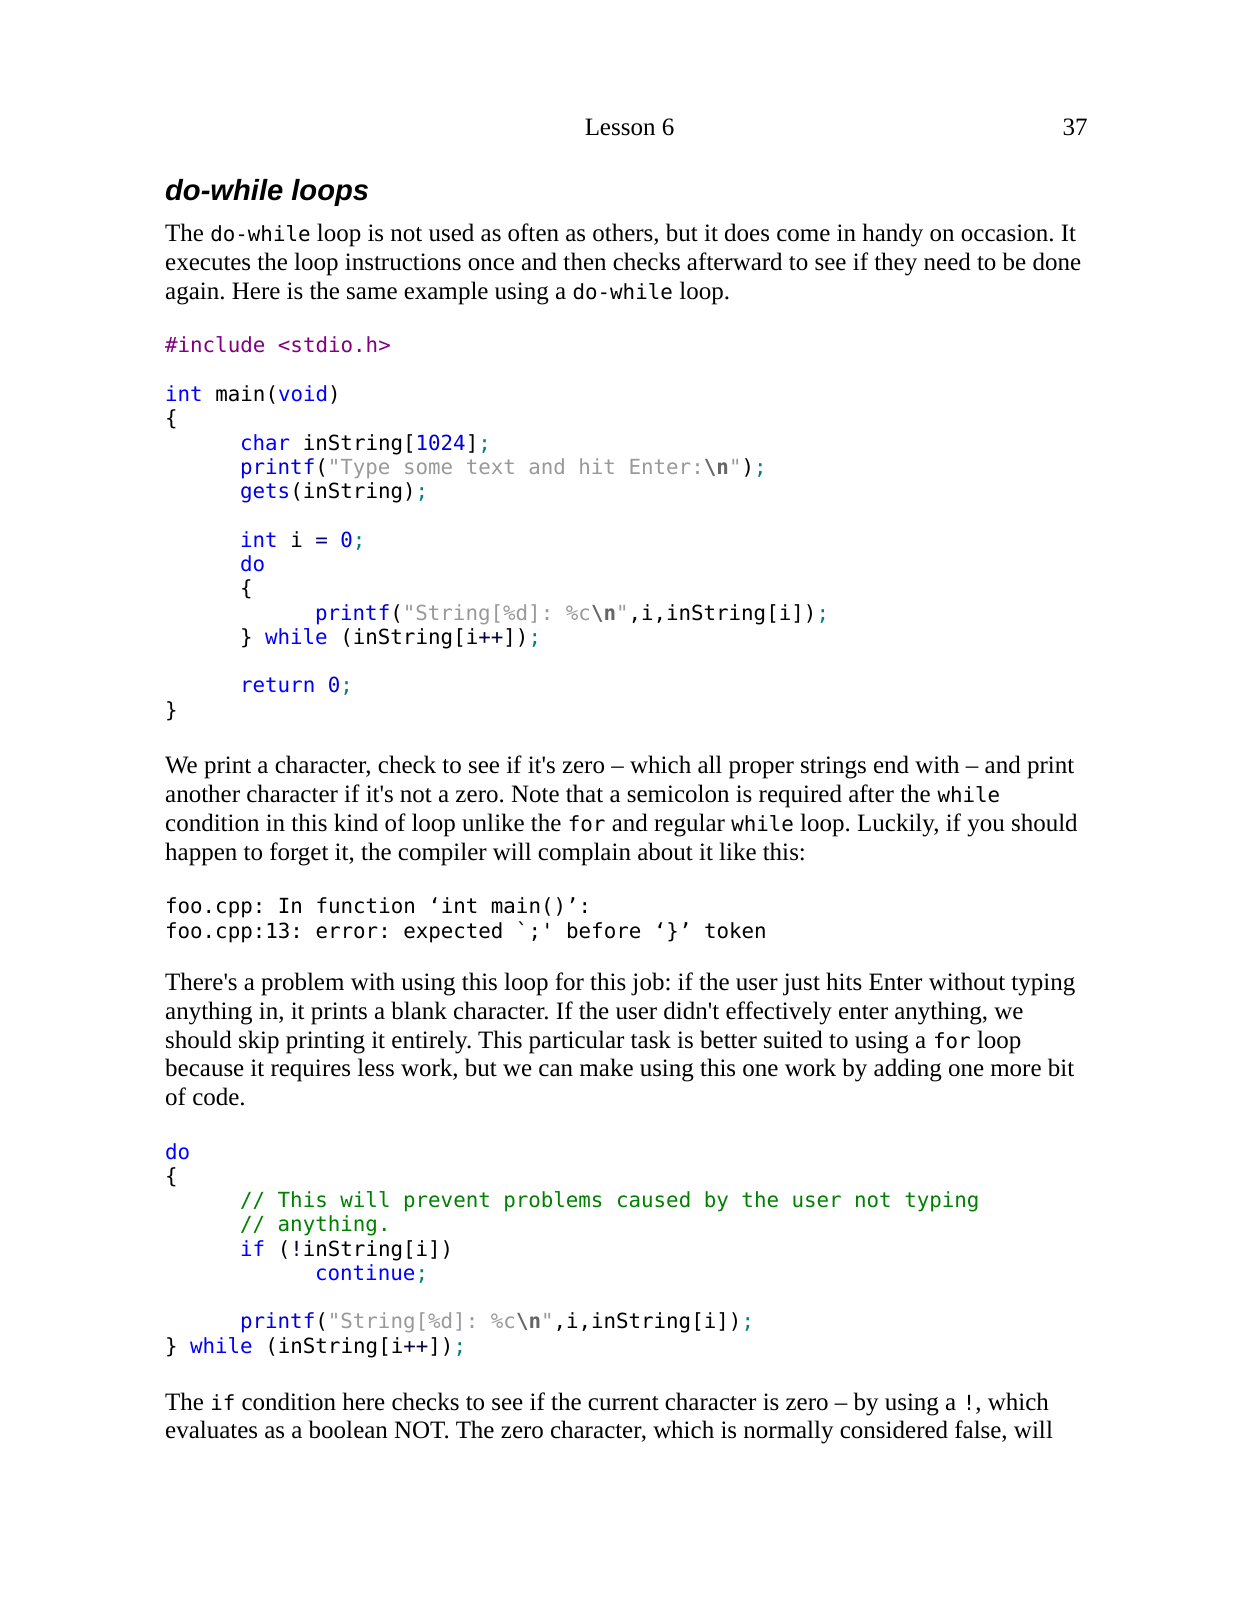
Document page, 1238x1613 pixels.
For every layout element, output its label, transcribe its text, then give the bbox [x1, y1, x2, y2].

text int i = 0; [165, 528, 1087, 552]
text int main(void) [165, 382, 1087, 406]
text do [165, 1140, 1087, 1164]
text { [165, 1164, 1087, 1188]
text return 0; [165, 673, 1087, 698]
text There's a problem with using this loop for this job: if the user just hits Enter without typing anything in, it prints a blank character. If the user didn't effectively enter anything, we should skip printing it entirely. This particular task is better suited to using a for loop because it requires less work, but we can make using this one work by adding one more bit of code. [165, 967, 1087, 1111]
text foo.cpp: In function ‘int main()’: [165, 894, 1087, 919]
text #include <stdio.h> [165, 333, 1087, 358]
text { [165, 576, 1087, 601]
text We print a character, check to see if it's zero – which all proper strings end with – and print another character if it's not a zero. Note that a semicolon is required after the while condition in this kind of loop unlike the for and regular while loop. Luckily, if you should happen to forget it, the compiler will complain about it like this: [165, 751, 1087, 866]
text gets(inString); [165, 479, 1087, 503]
text printf("String[%d]: %c\n",i,inString[i]); [165, 601, 1087, 625]
text } while (inString[i++]); [165, 625, 1087, 649]
text { [165, 406, 1087, 431]
text printf("Type some text and hit Enter:\n"); [165, 455, 1087, 479]
text // This will prevent problems caused by the user not typing [165, 1188, 1087, 1212]
text printf("String[%d]: %c\n",i,inString[i]); [165, 1309, 1087, 1334]
text char inString[1024]; [165, 431, 1087, 455]
text if (!inString[i]) [165, 1237, 1087, 1261]
subtitle do-while loops [165, 172, 1087, 206]
text The if condition here checks to see if the current character is zero – by using a !, which evaluates as a boolean NOT. The zero character, which is normally considered false, will [165, 1387, 1087, 1444]
text do [165, 552, 1087, 576]
text The do-while loop is not used as often as others, but it does come in handy on occasion. It executes the loop instructions once and then checks afterward to see if they need to be done again. Here is the same example using a do-while loop. [165, 218, 1087, 305]
text } [165, 698, 1087, 722]
text } while (inString[i++]); [165, 1334, 1087, 1358]
text // anything. [165, 1212, 1087, 1237]
text foo.cpp:13: error: expected `;' before ‘}’ token [165, 919, 1087, 943]
text continue; [165, 1261, 1087, 1285]
